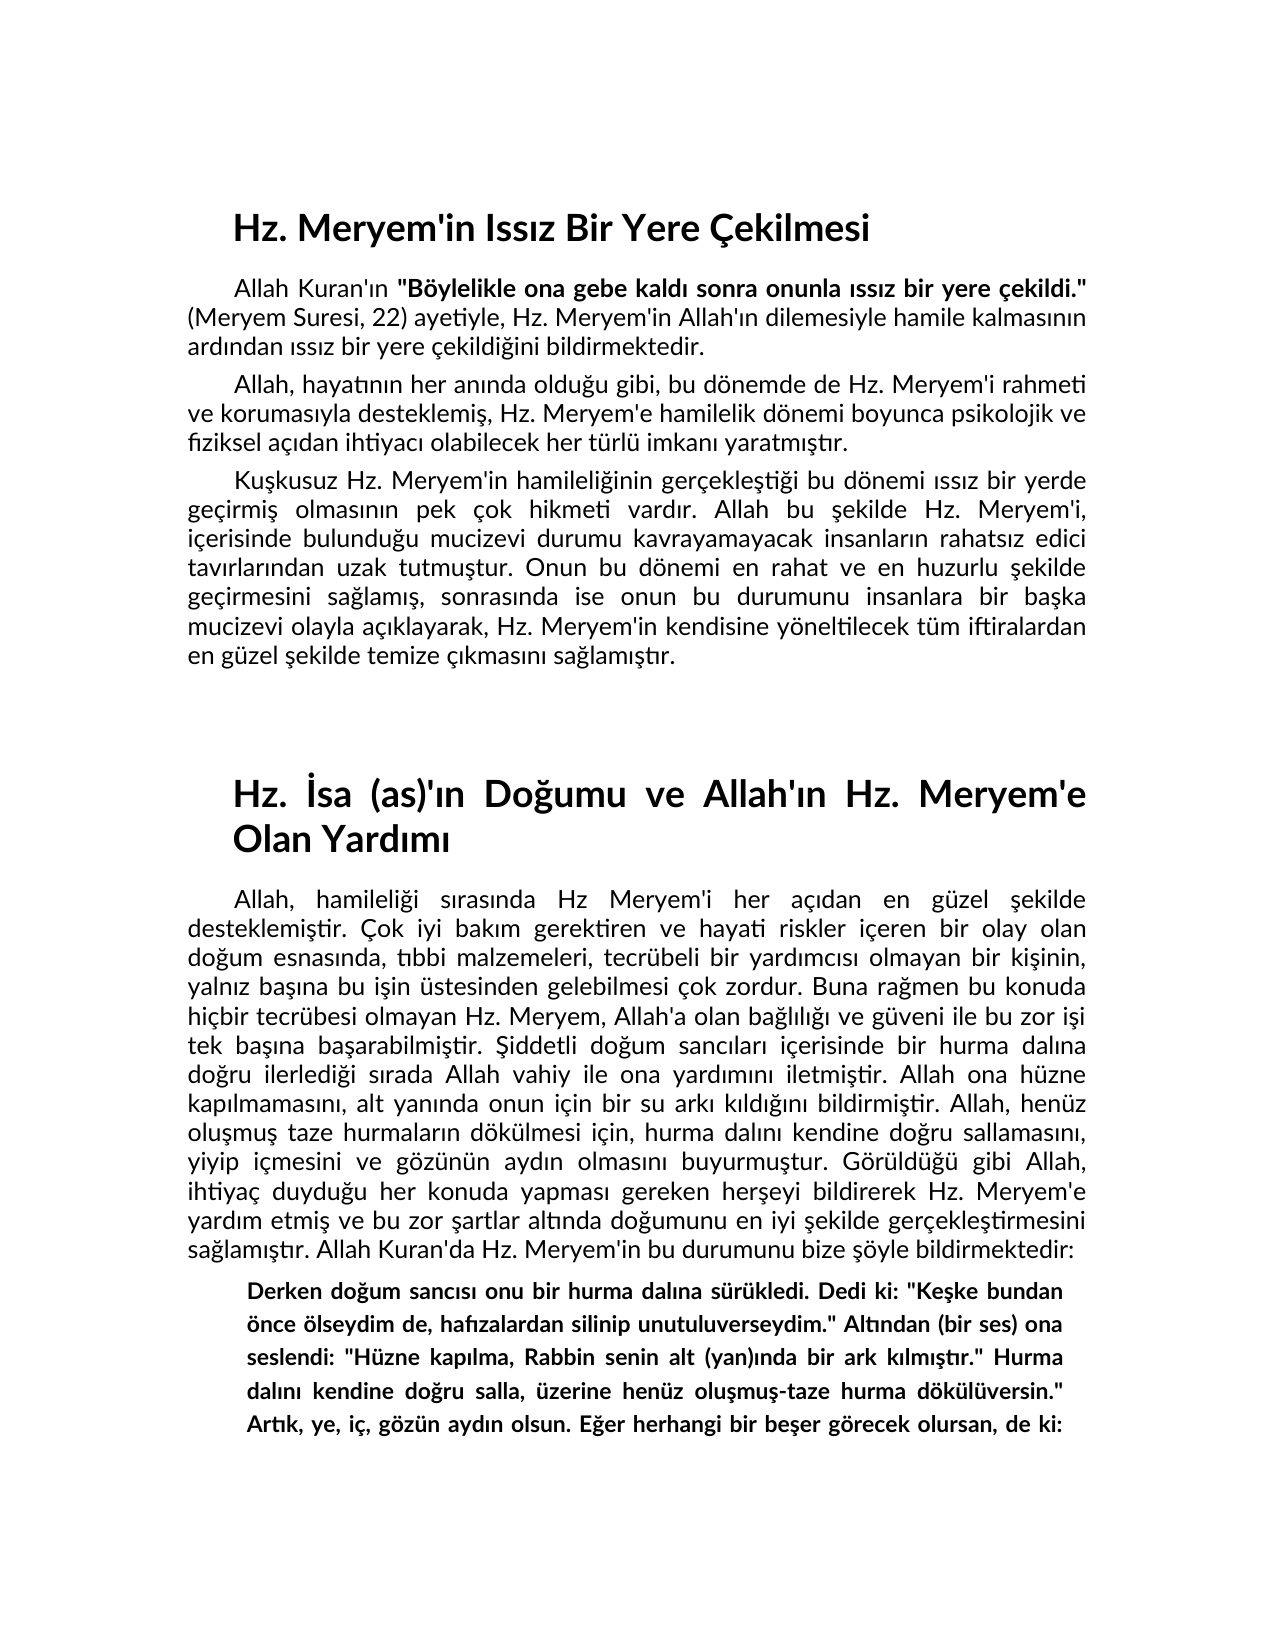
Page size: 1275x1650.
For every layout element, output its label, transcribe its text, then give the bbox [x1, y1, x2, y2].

text Derken doğum sancısı onu bir hurma dalına sürükledi. Dedi ki: "Keşke bundan önce ölseydim de, hafızalardan silinip unutuluverseydim." Altından (bir ses) ona seslendi: "Hüzne kapılma, Rabbin senin alt (yan)ında bir ark kılmıştır." Hurma dalını kendine doğru salla, üzerine henüz oluşmuş-taze hurma dökülüversin." Artık, ye, iç, gözün aydın olsun. Eğer herhangi bir beşer görecek olursan, de ki: [247, 1272, 1064, 1439]
subtitle Hz. İsa (as)'ın Doğumu ve Allah'ın Hz. Meryem'e Olan Yardımı [232, 770, 1087, 860]
text Allah Kuran'ın "Böylelikle ona gebe kaldı sonra onunla ıssız bir yere çekildi." (Meryem Suresi, 22) ayetiyle, Hz. Meryem'in Allah'ın dilemesiyle hamile kalmasının ardından ıssız bir yere çekildiğini bildirmektedir. [187, 274, 1087, 362]
text Kuşkusuz Hz. Meryem'in hamileliğinin gerçekleştiği bu dönemi ıssız bir yerde geçirmiş olmasının pek çok hikmeti vardır. Allah bu şekilde Hz. Meryem'i, içerisinde bulunduğu mucizevi durumu kavrayamayacak insanların rahatsız edici tavırlarından uzak tutmuştur. Onun bu dönemi en rahat ve en huzurlu şekilde geçirmesini sağlamış, sonrasında ise onun bu durumunu insanlara bir başka mucizevi olayla açıklayarak, Hz. Meryem'in kendisine yöneltilecek tüm iftiralardan en güzel şekilde temize çıkmasını sağlamıştır. [187, 466, 1087, 670]
subtitle Hz. Meryem'in Issız Bir Yere Çekilmesi [232, 204, 1087, 249]
text Allah, hayatının her anında olduğu gibi, bu dönemde de Hz. Meryem'i rahmeti ve korumasıyla desteklemiş, Hz. Meryem'e hamilelik dönemi boyunca psikolojik ve fiziksel açıdan ihtiyacı olabilecek her türlü imkanı yaratmıştır. [187, 370, 1087, 457]
text Allah, hamileliği sırasında Hz Meryem'i her açıdan en güzel şekilde desteklemiştir. Çok iyi bakım gerektiren ve hayati riskler içeren bir olay olan doğum esnasında, tıbbi malzemeleri, tecrübeli bir yardımcısı olmayan bir kişinin, yalnız başına bu işin üstesinden gelebilmesi çok zordur. Buna rağmen bu konuda hiçbir tecrübesi olmayan Hz. Meryem, Allah'a olan bağlılığı ve güveni ile bu zor işi tek başına başarabilmiştir. Şiddetli doğum sancıları içerisinde bir hurma dalına doğru ilerlediği sırada Allah vahiy ile ona yardımını iletmiştir. Allah ona hüzne kapılmamasını, alt yanında onun için bir su arkı kıldığını bildirmiştir. Allah, henüz oluşmuş taze hurmaların dökülmesi için, hurma dalını kendine doğru sallamasını, yiyip içmesini ve gözünün aydın olmasını buyurmuştur. Görüldüğü gibi Allah, ihtiyaç duyduğu her konuda yapması gereken herşeyi bildirerek Hz. Meryem'e yardım etmiş ve bu zor şartlar altında doğumunu en iyi şekilde gerçekleştirmesini sağlamıştır. Allah Kuran'da Hz. Meryem'in bu durumunu bize şöyle bildirmektedir: [187, 885, 1087, 1264]
